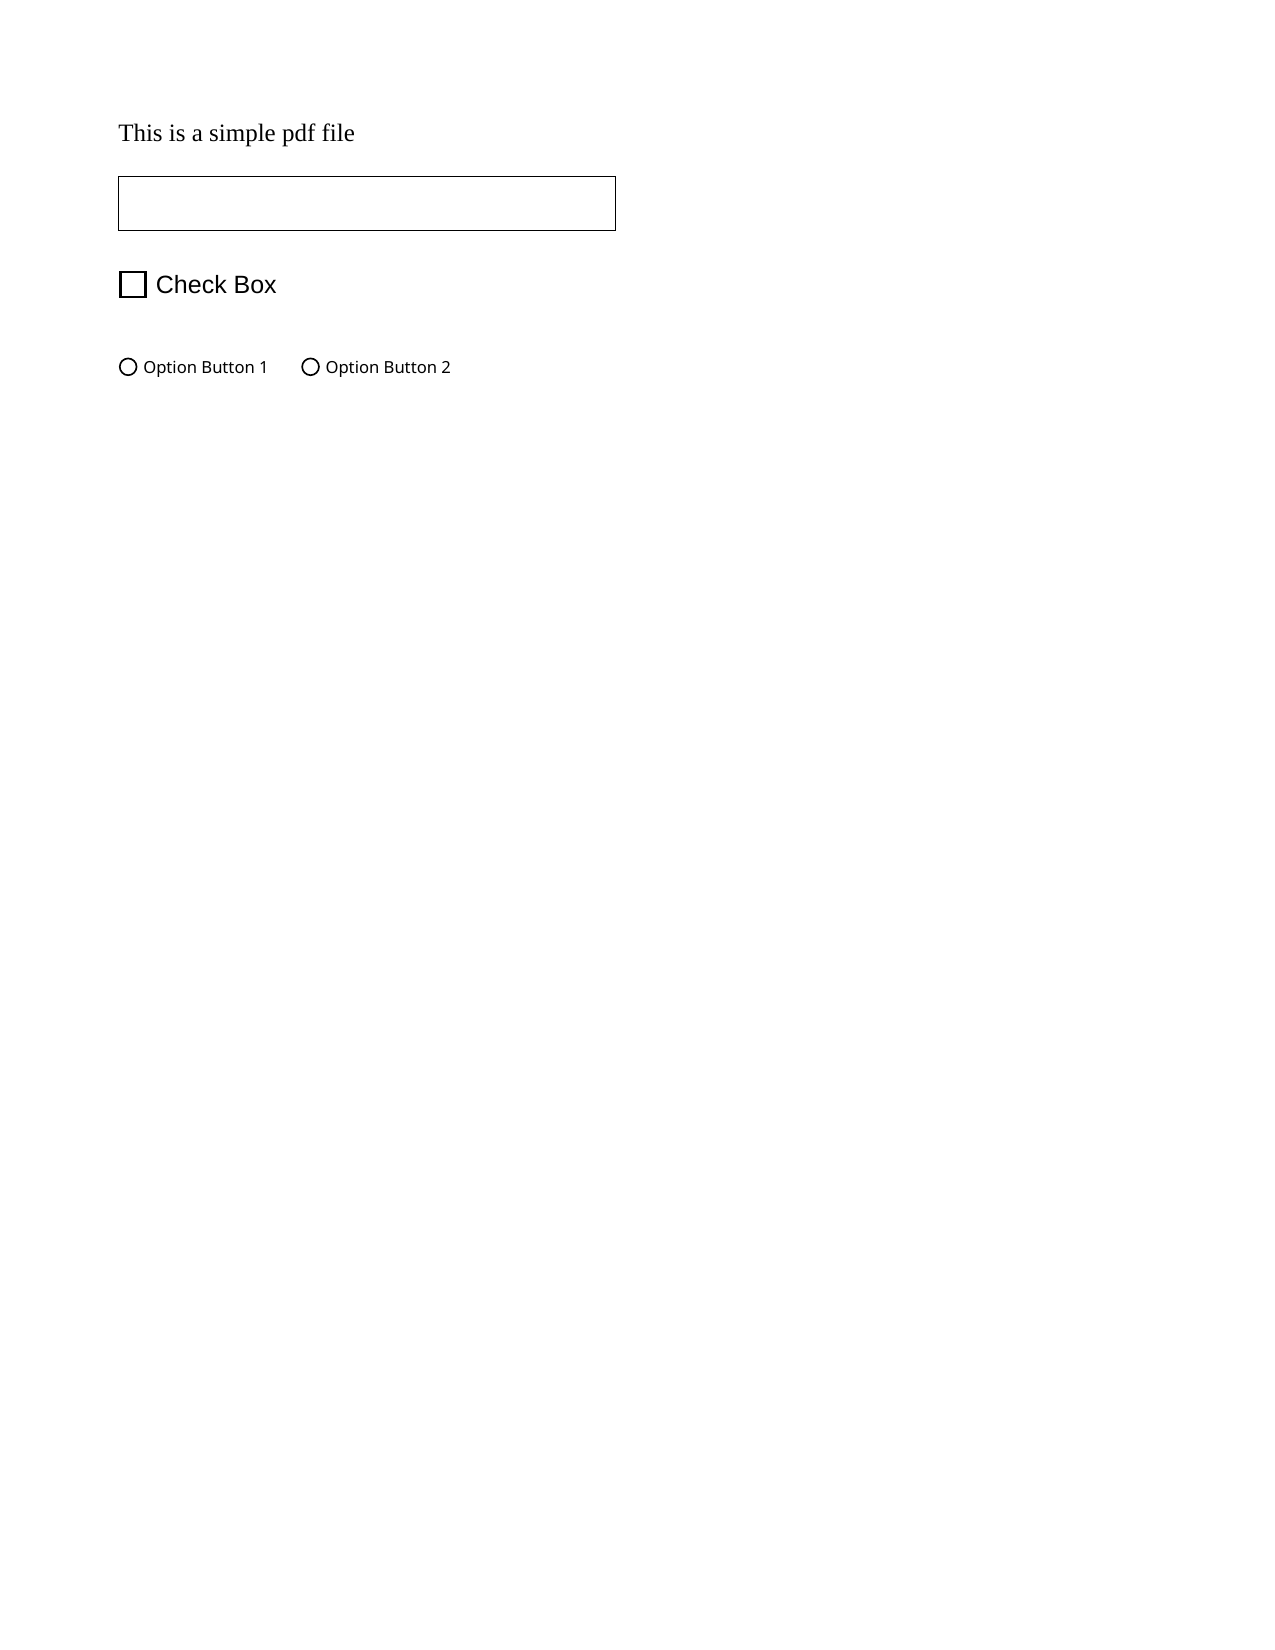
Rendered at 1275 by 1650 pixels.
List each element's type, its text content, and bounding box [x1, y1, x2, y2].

text This is a simple pdf file [118, 118, 1157, 147]
